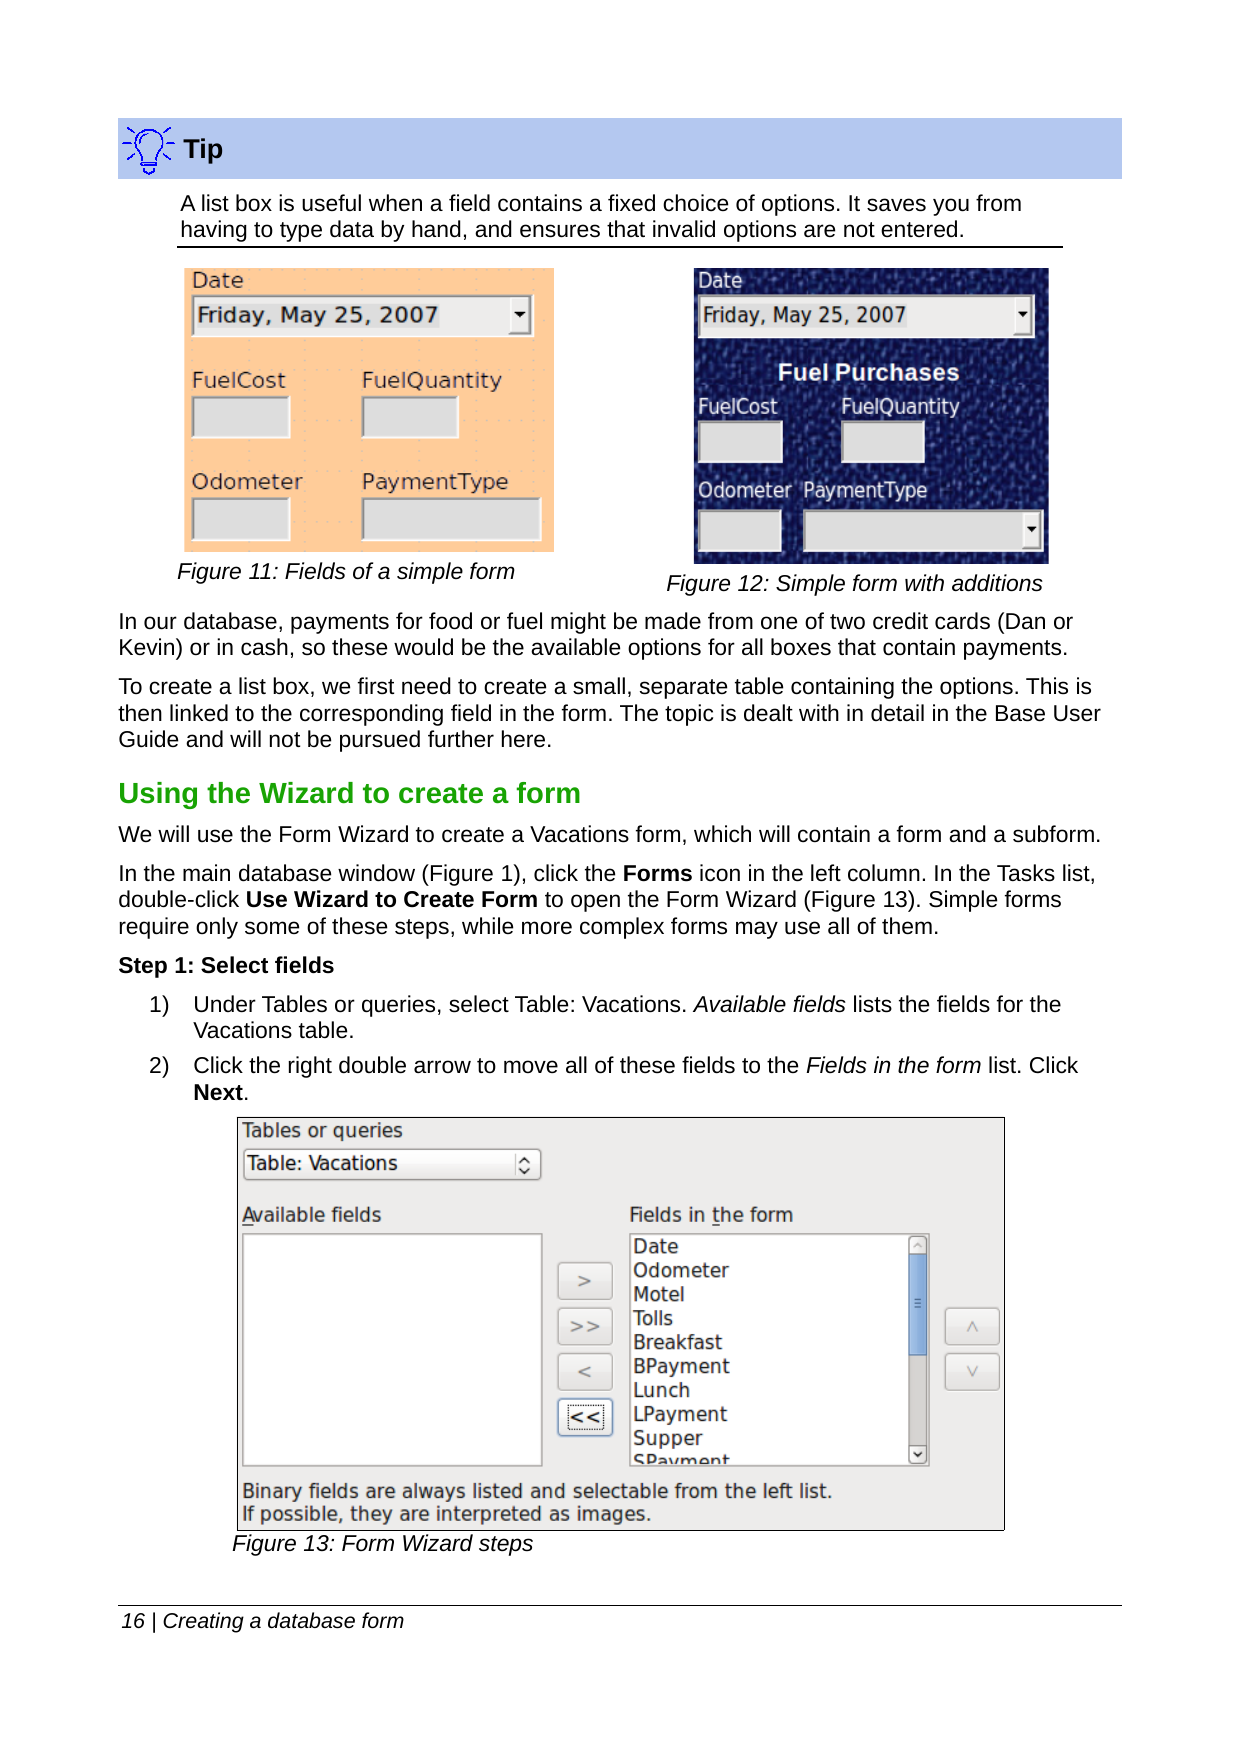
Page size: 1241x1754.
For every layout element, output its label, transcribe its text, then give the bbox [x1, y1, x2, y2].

list Under Tables or queries, select Table: Vacations. Available fields lists the fields for the Vacations table. [169, 991, 1122, 1043]
picture [119, 119, 179, 179]
table_header [620, 269, 1122, 596]
subtitle Using the Wizard to create a form [118, 776, 1122, 809]
text A list box is useful when a field contains a fixed choice of options. It saves you from having to type data by hand, and ensures that invalid options are not entered. [177, 187, 1063, 246]
picture [693, 268, 1049, 564]
text To create a list box, we first need to create a small, separate table containing the options. This is then linked to the corresponding field in the form. The topic is dealt with in detail in the Base User Guide and will not be pursued further here. [118, 673, 1122, 752]
table_header [688, 580, 694, 590]
text Step 1: Select fields [118, 952, 1122, 978]
text We will use the Form Wizard to create a Vacations form, which will contain a form and a subform. [118, 821, 1122, 848]
list Click the right double arrow to move all of these fields to the Fields in the form list. Click Next. [169, 1052, 1122, 1105]
text In the main database window (Figure 1), click the Forms icon in the left column. In the Tasks list, double-click Use Wizard to Create Form to open the Form Wizard (Figure 13). Simple forms require only some of these steps, while more complex forms may use all of them. [118, 860, 1122, 939]
picture [238, 1118, 1004, 1530]
picture [184, 268, 554, 552]
subtitle Tip [118, 118, 1122, 179]
text In our database, payments for food or fuel might be made from one of two credit cards (Dan or Kevin) or in cash, so these would be the available options for all boxes that contain payments. [118, 608, 1122, 661]
text Figure 13: Form Wizard steps [232, 1117, 1008, 1557]
table_header [118, 269, 620, 596]
